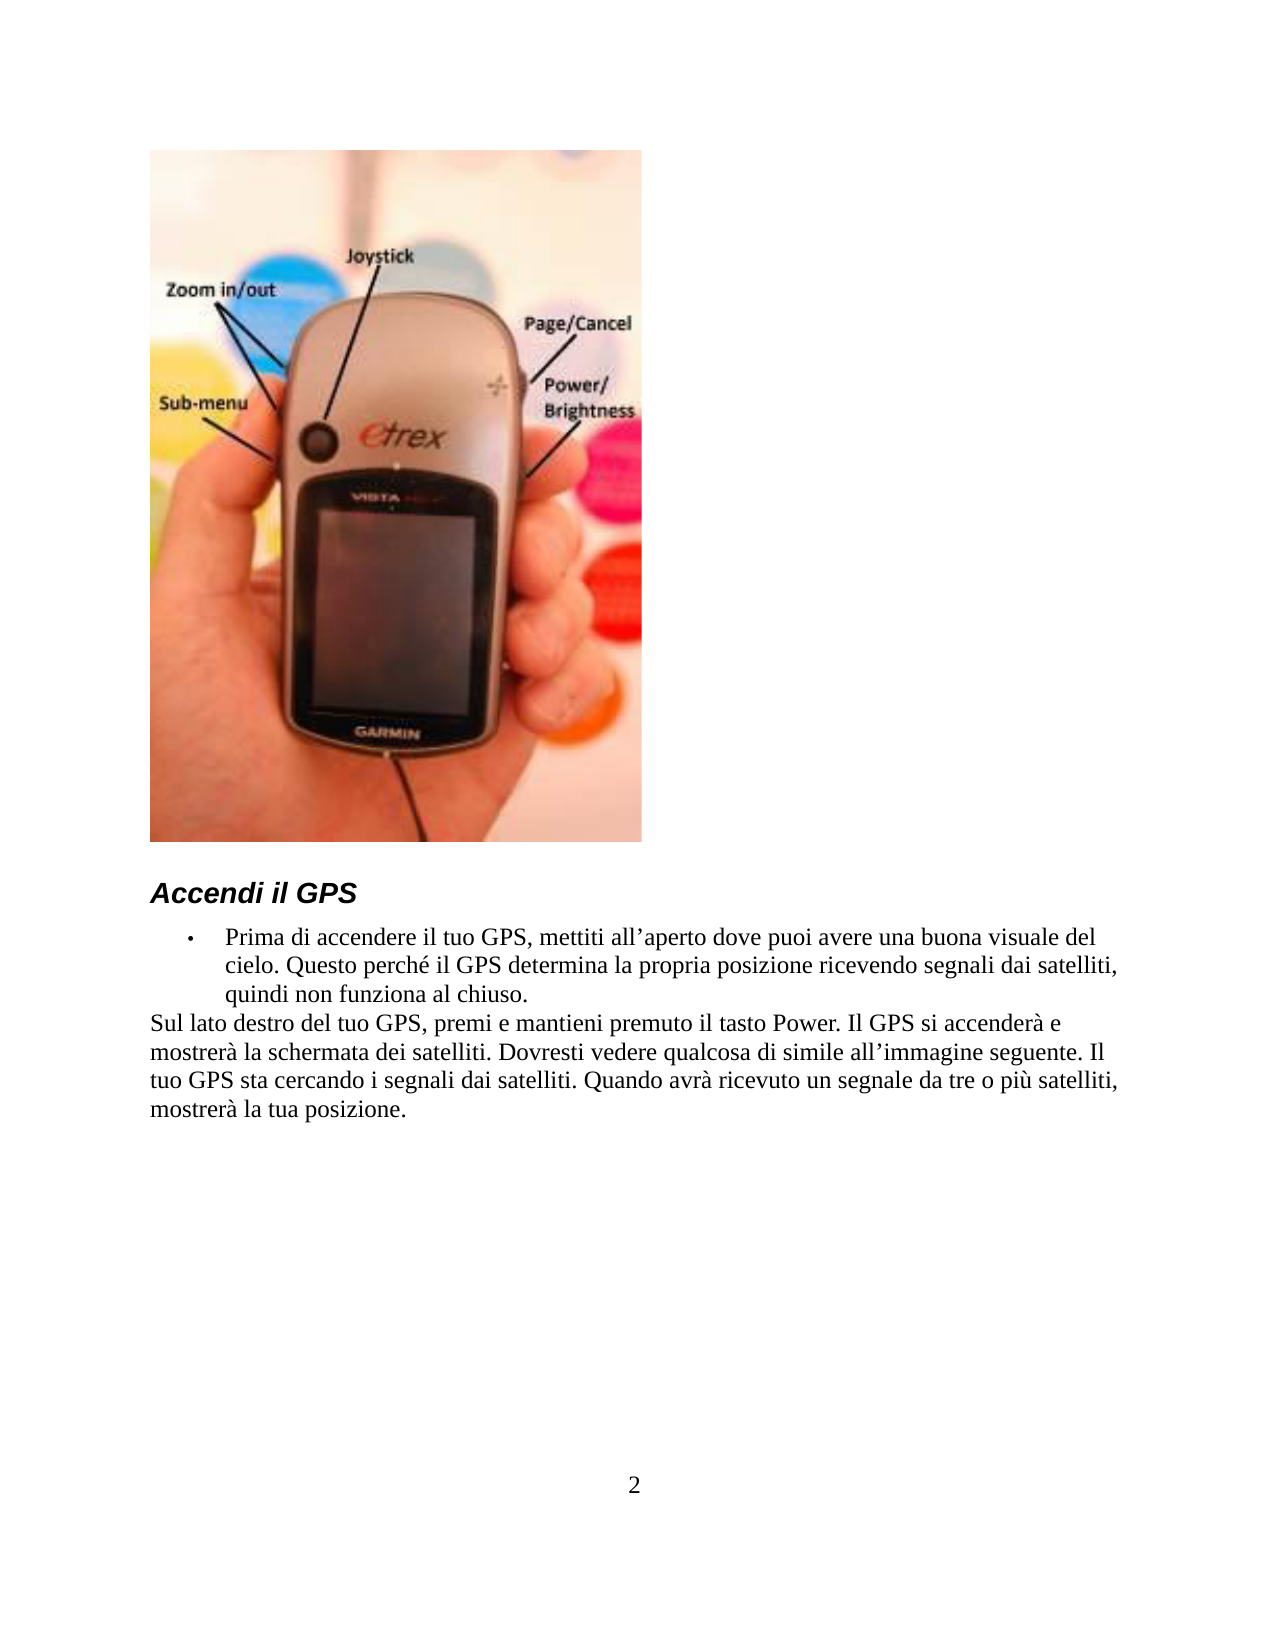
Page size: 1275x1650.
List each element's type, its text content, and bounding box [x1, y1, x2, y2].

list Prima di accendere il tuo GPS, mettiti all’aperto dove puoi avere una buona visuale del cielo. Questo perché il GPS determina la propria posizione ricevendo segnali dai satelliti, quindi non funziona al chiuso. [187, 922, 1125, 1008]
subtitle Accendi il GPS [150, 876, 1125, 909]
text Sul lato destro del tuo GPS, premi e mantieni premuto il tasto Power. Il GPS si accenderà e mostrerà la schermata dei satelliti. Dovresti vedere qualcosa di simile all’immagine seguente. Il tuo GPS sta cercando i segnali dai satelliti. Quando avrà ricevuto un segnale da tre o più satelliti, mostrerà la tua posizione. [150, 1008, 1125, 1123]
picture [150, 150, 642, 842]
